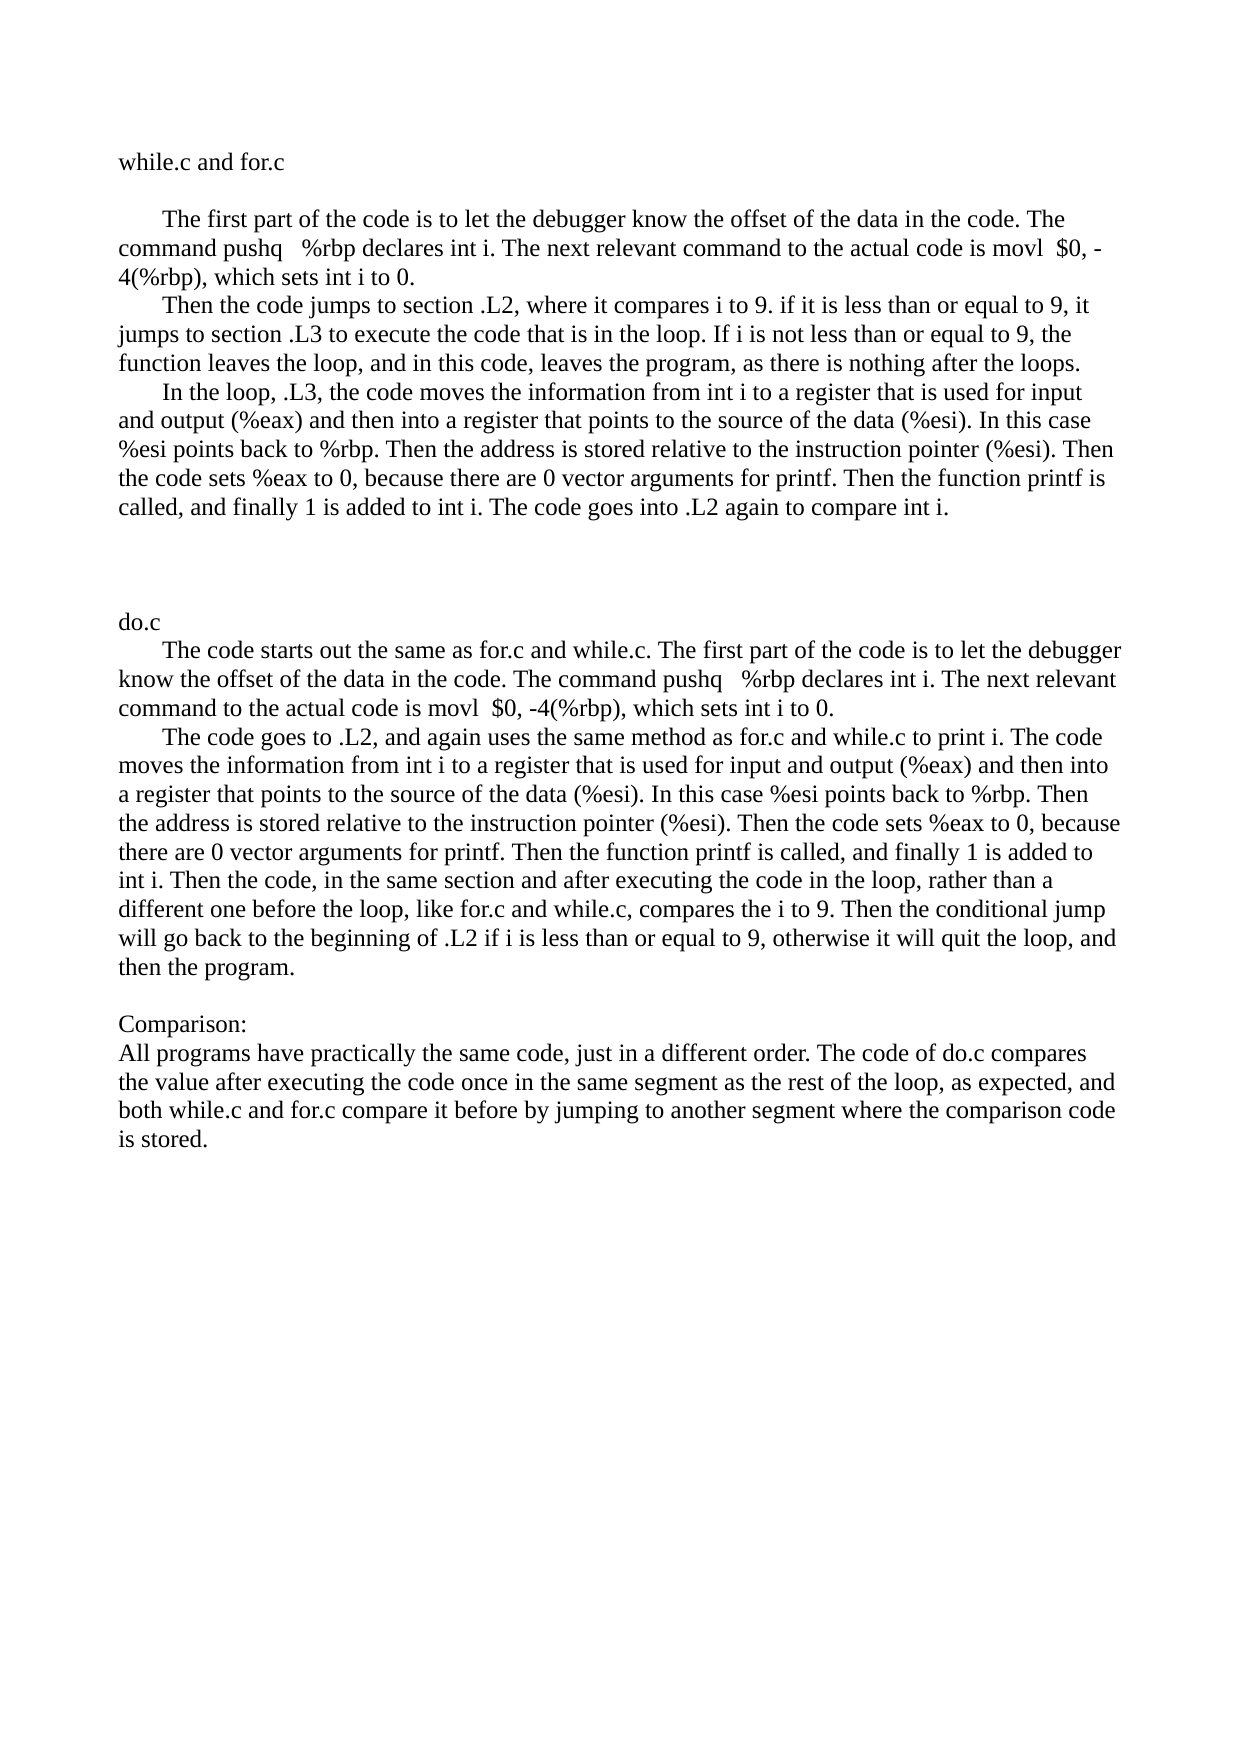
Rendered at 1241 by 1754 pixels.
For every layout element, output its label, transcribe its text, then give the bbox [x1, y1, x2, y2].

text while.c and for.c [118, 147, 1122, 176]
text Comparison: [118, 1009, 1122, 1038]
text The first part of the code is to let the debugger know the offset of the data in the code. The command pushq %rbp declares int i. The next relevant command to the actual code is movl $0, -4(%rbp), which sets int i to 0. [118, 204, 1122, 291]
text The code goes to .L2, and again uses the same method as for.c and while.c to print i. The code moves the information from int i to a register that is used for input and output (%eax) and then into a register that points to the source of the data (%esi). In this case %esi points back to %rbp. Then the address is stored relative to the instruction pointer (%esi). Then the code sets %eax to 0, because there are 0 vector arguments for printf. Then the function printf is called, and finally 1 is added to int i. Then the code, in the same section and after executing the code in the loop, rather than a different one before the loop, like for.c and while.c, compares the i to 9. Then the conditional jump will go back to the beginning of .L2 if i is less than or equal to 9, otherwise it will quit the loop, and then the program. [118, 722, 1122, 981]
text do.c [118, 607, 1122, 636]
text The code starts out the same as for.c and while.c. The first part of the code is to let the debugger know the offset of the data in the code. The command pushq %rbp declares int i. The next relevant command to the actual code is movl $0, -4(%rbp), which sets int i to 0. [118, 636, 1122, 722]
text Then the code jumps to section .L2, where it compares i to 9. if it is less than or equal to 9, it jumps to section .L3 to execute the code that is in the loop. If i is not less than or equal to 9, the function leaves the loop, and in this code, leaves the program, as there is nothing after the loops. [118, 291, 1122, 377]
text All programs have practically the same code, just in a different order. The code of do.c compares the value after executing the code once in the same segment as the rest of the loop, as expected, and both while.c and for.c compare it before by jumping to another segment where the comparison code is stored. [118, 1038, 1122, 1153]
text In the loop, .L3, the code moves the information from int i to a register that is used for input and output (%eax) and then into a register that points to the source of the data (%esi). In this case %esi points back to %rbp. Then the address is stored relative to the instruction pointer (%esi). Then the code sets %eax to 0, because there are 0 vector arguments for printf. Then the function printf is called, and finally 1 is added to int i. The code goes into .L2 again to compare int i. [118, 377, 1122, 521]
